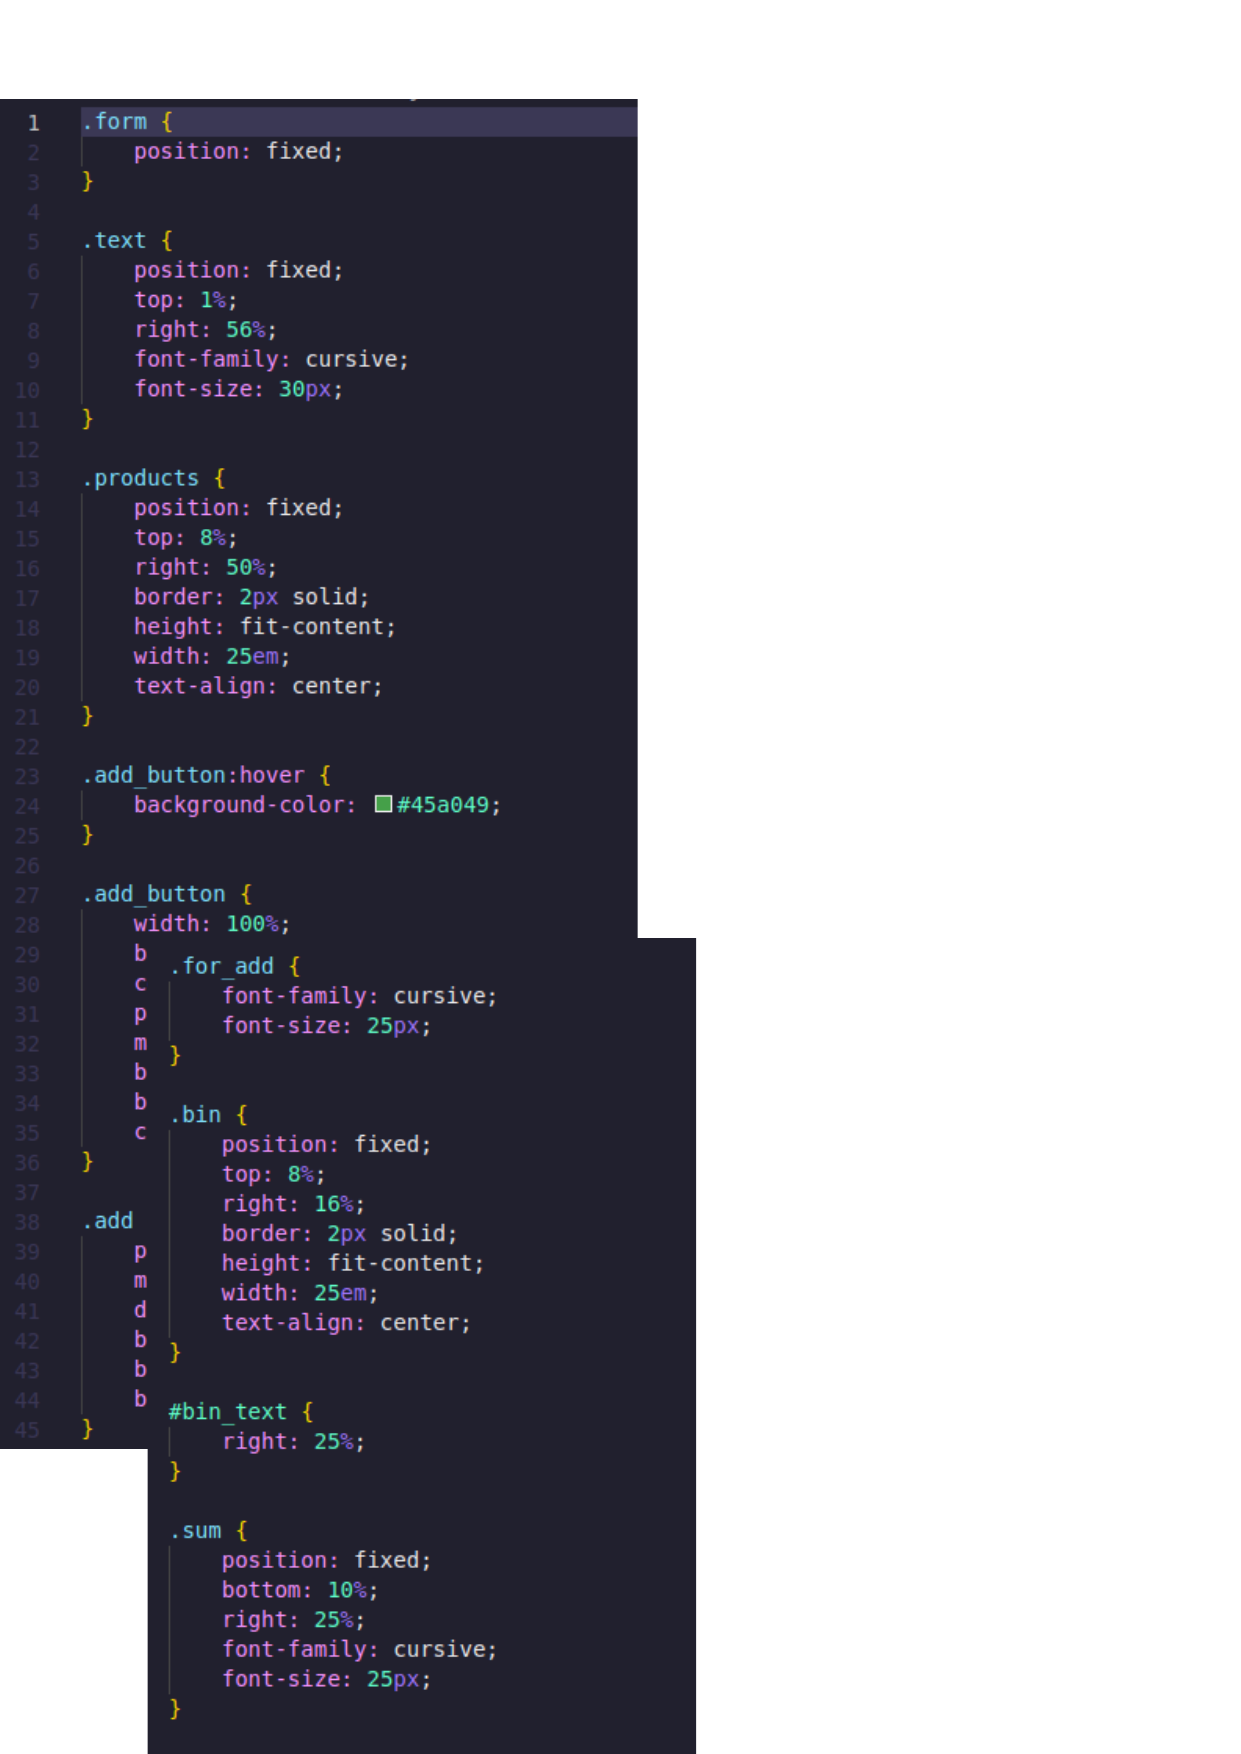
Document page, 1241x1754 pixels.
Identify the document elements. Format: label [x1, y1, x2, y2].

picture [0, 99, 697, 1754]
